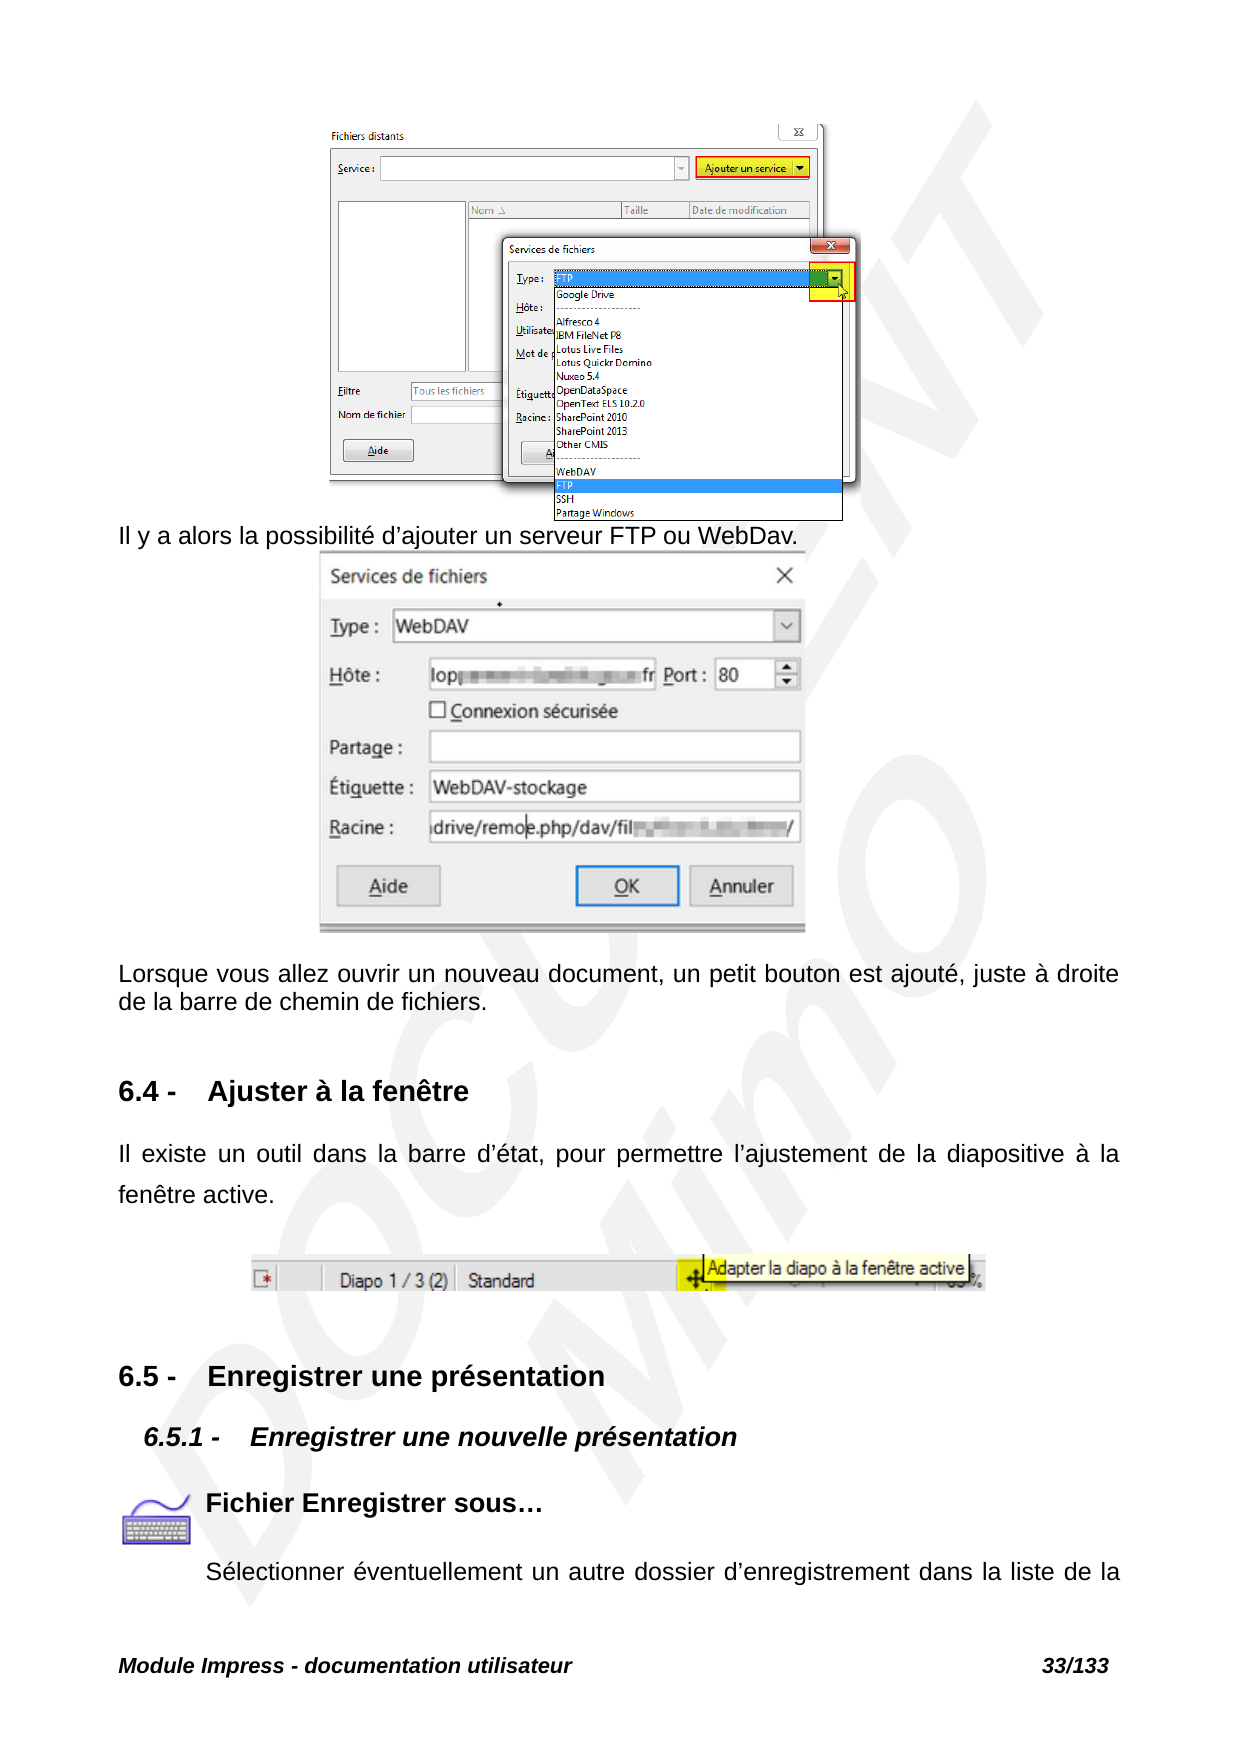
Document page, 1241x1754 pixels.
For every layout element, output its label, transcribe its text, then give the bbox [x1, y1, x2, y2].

picture [118, 1483, 194, 1559]
subtitle Enregistrer une présentation [118, 1360, 1122, 1393]
text Il y a alors la possibilité d’ajouter un serveur FTP ou WebDav. [118, 118, 1122, 549]
picture [319, 549, 806, 933]
picture [329, 124, 861, 522]
text Lorsque vous allez ouvrir un nouveau document, un petit bouton est ajouté, juste à droite de la barre de chemin de fichiers. [118, 960, 1122, 1016]
text Fichier Enregistrer sous… [194, 1488, 1122, 1519]
text Sélectionner éventuellement un autre dossier d’enregistrement dans la liste de la [118, 1557, 1122, 1585]
subtitle Ajuster à la fenêtre [118, 1075, 1122, 1107]
text Il existe un outil dans la barre d’état, pour permettre l’ajustement de la diapositive à la fenêtre active. [118, 1139, 1122, 1209]
subtitle Enregistrer une nouvelle présentation [143, 1422, 1122, 1452]
picture [251, 1254, 986, 1291]
